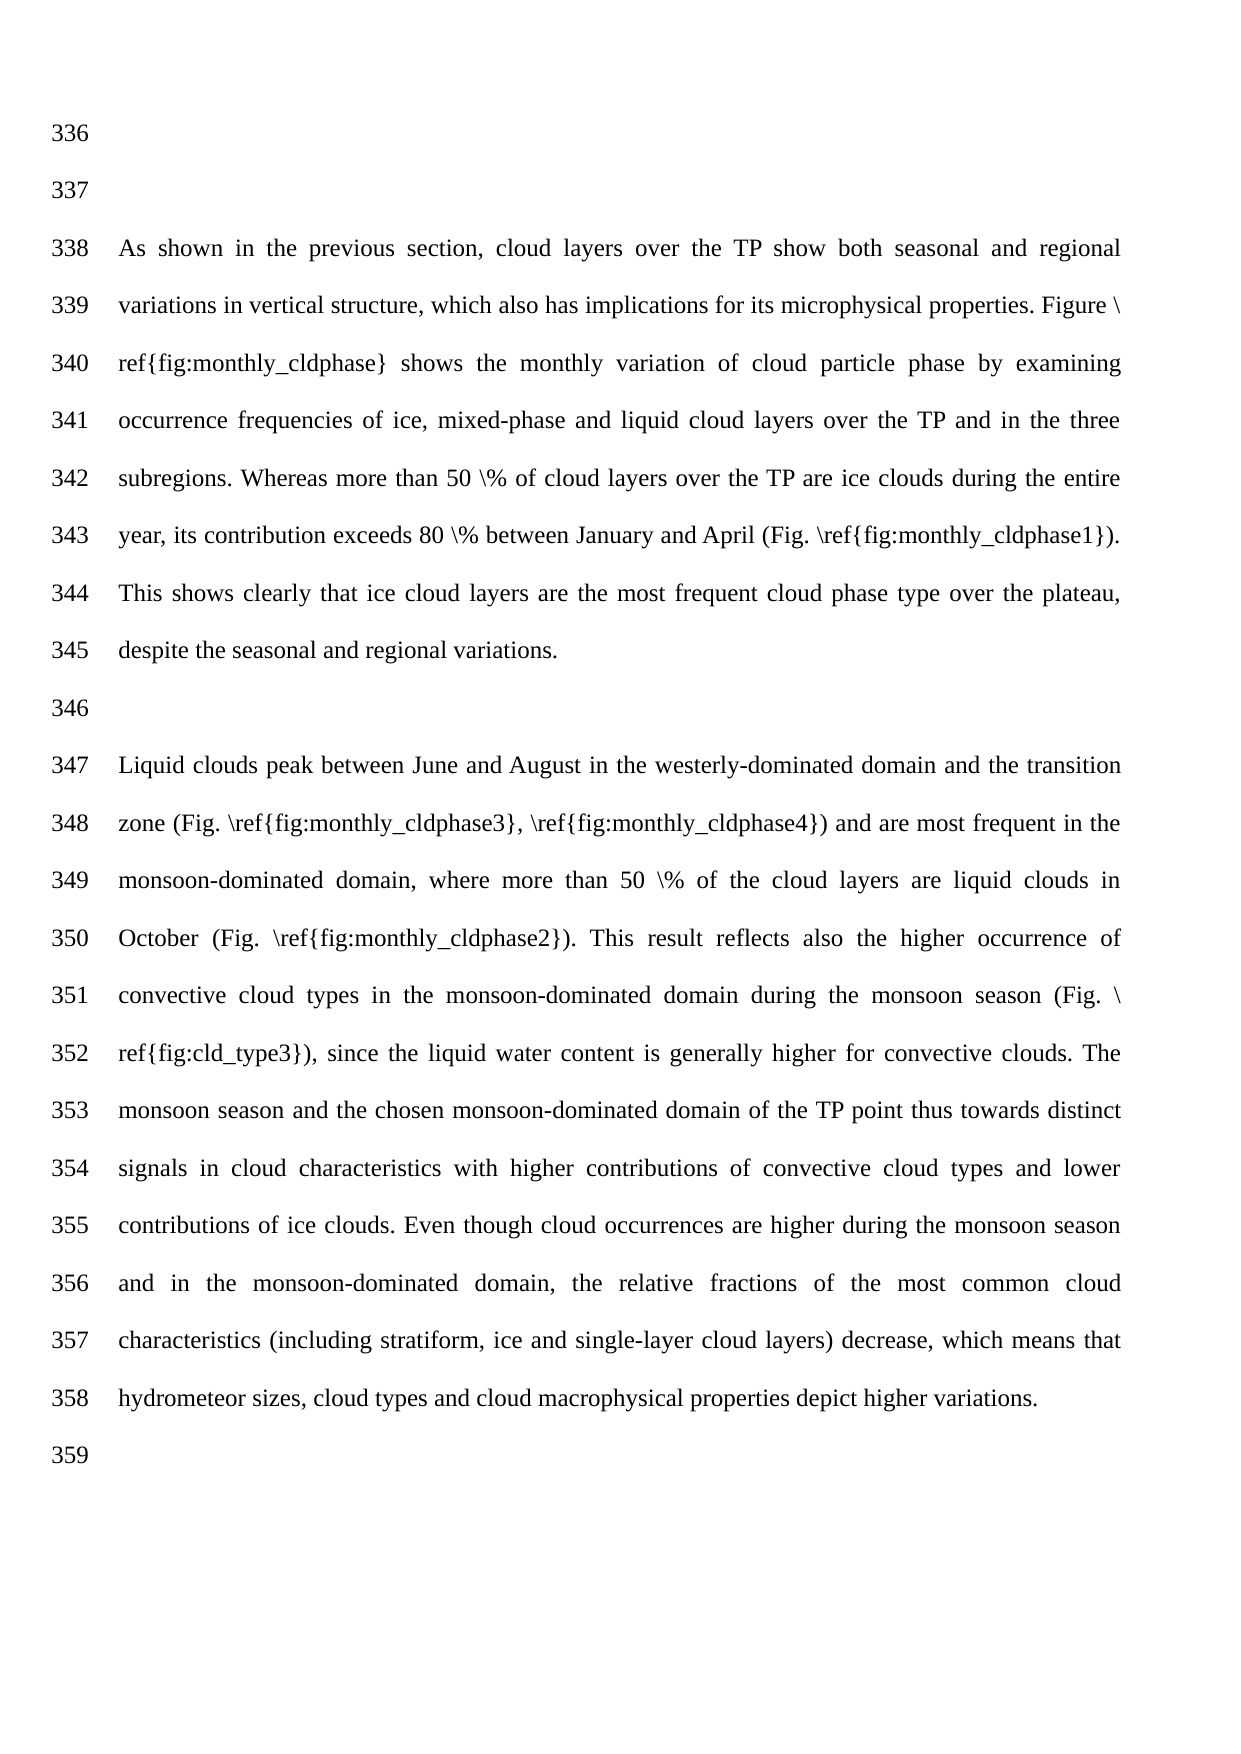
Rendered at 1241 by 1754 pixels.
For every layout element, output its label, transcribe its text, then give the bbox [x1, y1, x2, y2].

text Liquid clouds peak between June and August in the westerly-dominated domain and the transition zone (Fig. \ref{fig:monthly_cldphase3}, \ref{fig:monthly_cldphase4}) and are most frequent in the monsoon-dominated domain, where more than 50 \% of the cloud layers are liquid clouds in October (Fig. \ref{fig:monthly_cldphase2}). This result reflects also the higher occurrence of convective cloud types in the monsoon-dominated domain during the monsoon season (Fig. \ref{fig:cld_type3}), since the liquid water content is generally higher for convective clouds. The monsoon season and the chosen monsoon-dominated domain of the TP point thus towards distinct signals in cloud characteristics with higher contributions of convective cloud types and lower contributions of ice clouds. Even though cloud occurrences are higher during the monsoon season and in the monsoon-dominated domain, the relative fractions of the most common cloud characteristics (including stratiform, ice and single-layer cloud layers) decrease, which means that hydrometeor sizes, cloud types and cloud macrophysical properties depict higher variations. [118, 751, 1122, 1412]
text As shown in the previous section, cloud layers over the TP show both seasonal and regional variations in vertical structure, which also has implications for its microphysical properties. Figure \ref{fig:monthly_cldphase} shows the monthly variation of cloud particle phase by examining occurrence frequencies of ice, mixed-phase and liquid cloud layers over the TP and in the three subregions. Whereas more than 50 \% of cloud layers over the TP are ice clouds during the entire year, its contribution exceeds 80 \% between January and April (Fig. \ref{fig:monthly_cldphase1}). This shows clearly that ice cloud layers are the most frequent cloud phase type over the plateau, despite the seasonal and regional variations. [118, 233, 1122, 664]
